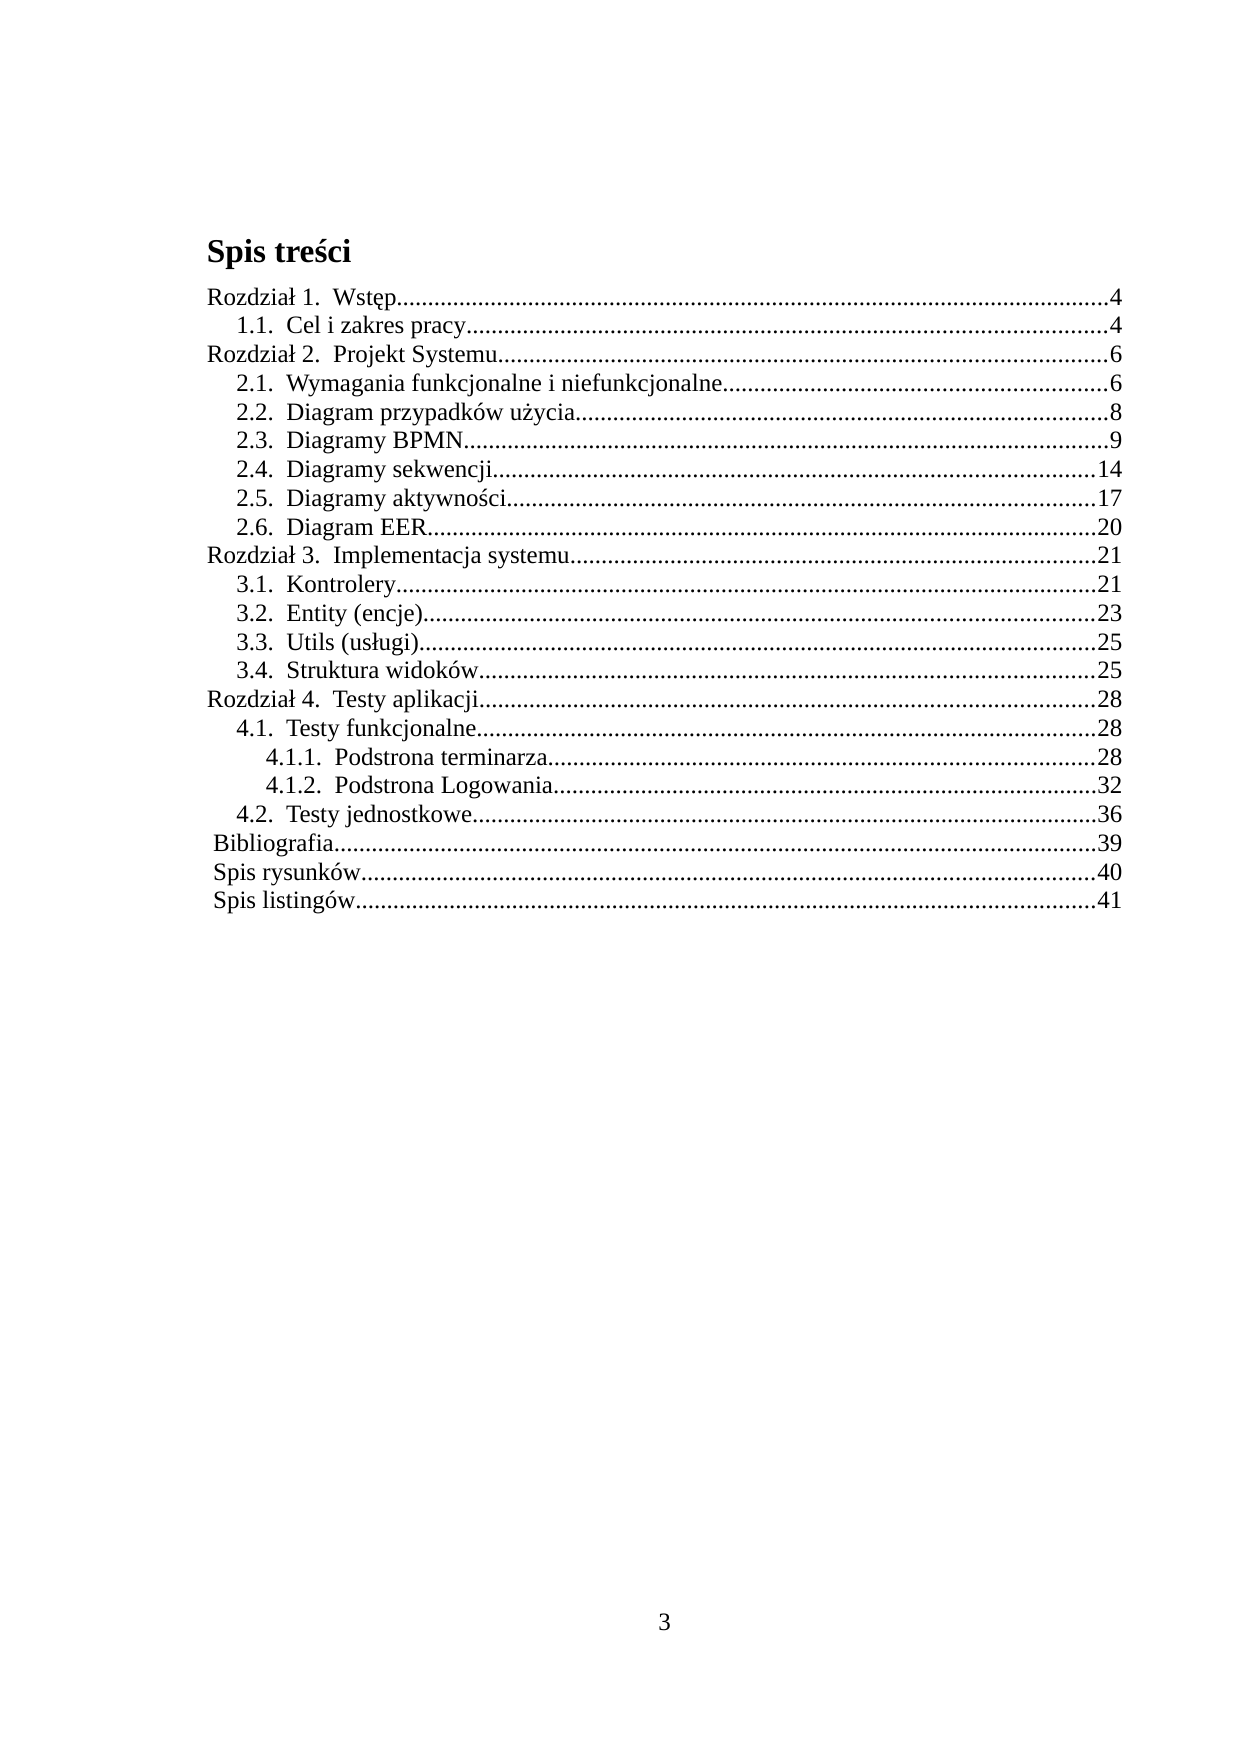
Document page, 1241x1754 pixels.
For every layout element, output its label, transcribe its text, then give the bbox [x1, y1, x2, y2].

text 2.3. Diagramy BPMN 9 [236, 425, 1122, 454]
text 4.2. Testy jednostkowe 36 [236, 799, 1122, 828]
text 2.2. Diagram przypadków użycia 8 [236, 397, 1122, 425]
text Spis listingów 41 [207, 885, 1122, 914]
text 2.4. Diagramy sekwencji 14 [236, 454, 1122, 483]
text 2.1. Wymagania funkcjonalne i niefunkcjonalne 6 [236, 368, 1122, 397]
subtitle Spis treści [207, 231, 1122, 269]
text Bibliografia 39 [207, 828, 1122, 857]
text 4.1.2. Podstrona Logowania 32 [266, 770, 1122, 799]
text Rozdział 2. Projekt Systemu 6 [207, 339, 1122, 368]
text Spis rysunków 40 [207, 857, 1122, 885]
text 3.2. Entity (encje) 23 [236, 598, 1122, 627]
text 3.4. Struktura widoków 25 [236, 655, 1122, 684]
text Rozdział 4. Testy aplikacji 28 [207, 684, 1122, 713]
text Rozdział 1. Wstęp 4 [207, 282, 1122, 310]
text 3.1. Kontrolery 21 [236, 569, 1122, 598]
text 4.1. Testy funkcjonalne 28 [236, 713, 1122, 742]
text 2.6. Diagram EER 20 [236, 512, 1122, 540]
text 2.5. Diagramy aktywności 17 [236, 483, 1122, 512]
text 4.1.1. Podstrona terminarza 28 [266, 742, 1122, 770]
text 1.1. Cel i zakres pracy 4 [236, 310, 1122, 339]
text 3.3. Utils (usługi) 25 [236, 627, 1122, 655]
text Rozdział 3. Implementacja systemu 21 [207, 540, 1122, 569]
